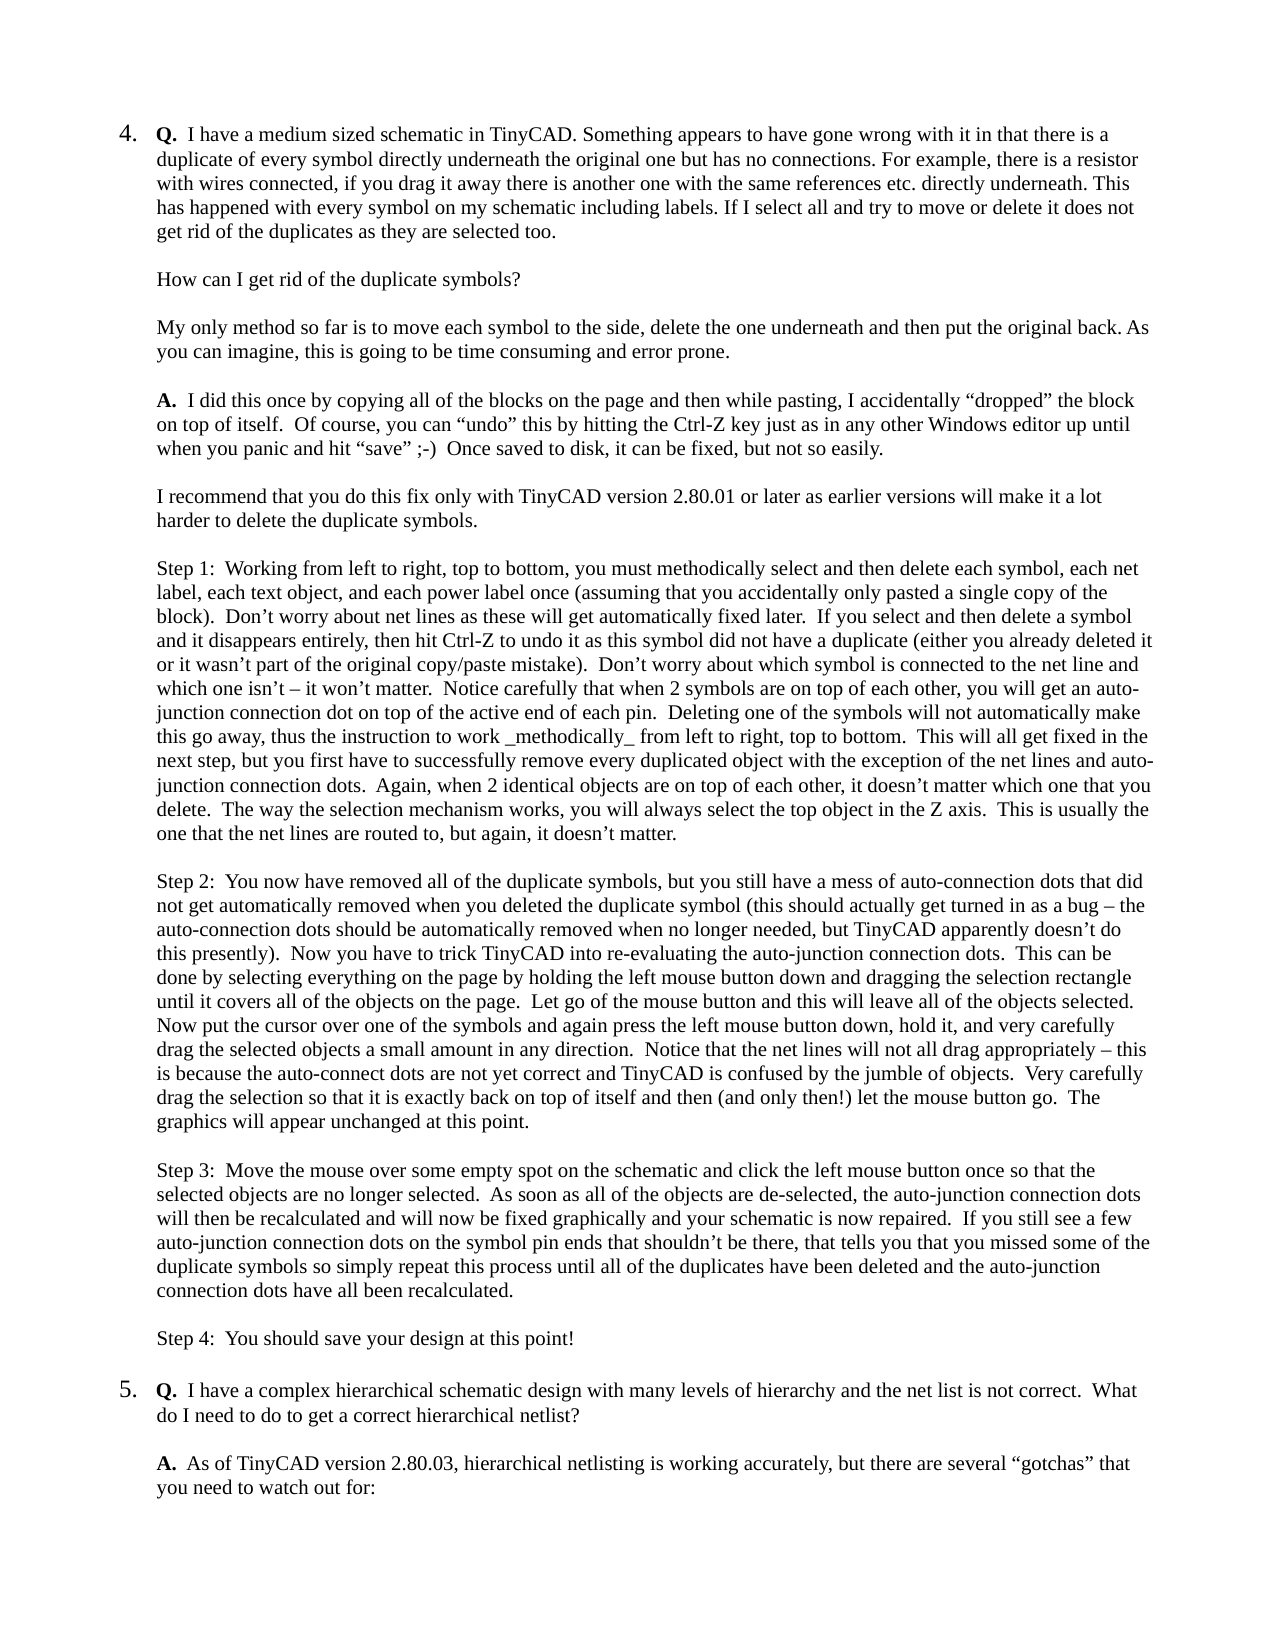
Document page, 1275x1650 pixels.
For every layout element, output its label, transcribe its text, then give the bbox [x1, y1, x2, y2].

list Q. I have a medium sized schematic in TinyCAD. Something appears to have gone wrong with it in that there is a duplicate of every symbol directly underneath the original one but has no connections. For example, there is a resistor with wires connected, if you drag it away there is another one with the same references etc. directly underneath. This has happened with every symbol on my schematic including labels. If I select all and try to move or delete it does not get rid of the duplicates as they are selected too. How can I get rid of the duplicate symbols? My only method so far is to move each symbol to the side, delete the one underneath and then put the original back. As you can imagine, this is going to be time consuming and error prone. A. I did this once by copying all of the blocks on the page and then while pasting, I accidentally “dropped” the block on top of itself. Of course, you can “undo” this by hitting the Ctrl-Z key just as in any other Windows editor up until when you panic and hit “save” ;-) Once saved to disk, it can be fixed, but not so easily. I recommend that you do this fix only with TinyCAD version 2.80.01 or later as earlier versions will make it a lot harder to delete the duplicate symbols. Step 1: Working from left to right, top to bottom, you must methodically select and then delete each symbol, each net label, each text object, and each power label once (assuming that you accidentally only pasted a single copy of the block). Don’t worry about net lines as these will get automatically fixed later. If you select and then delete a symbol and it disappears entirely, then hit Ctrl-Z to undo it as this symbol did not have a duplicate (either you already deleted it or it wasn’t part of the original copy/paste mistake). Don’t worry about which symbol is connected to the net line and which one isn’t – it won’t matter. Notice carefully that when 2 symbols are on top of each other, you will get an auto-junction connection dot on top of the active end of each pin. Deleting one of the symbols will not automatically make this go away, thus the instruction to work _methodically_ from left to right, top to bottom. This will all get fixed in the next step, but you first have to successfully remove every duplicated object with the exception of the net lines and auto-junction connection dots. Again, when 2 identical objects are on top of each other, it doesn’t matter which one that you delete. The way the selection mechanism works, you will always select the top object in the Z axis. This is usually the one that the net lines are routed to, but again, it doesn’t matter. Step 2: You now have removed all of the duplicate symbols, but you still have a mess of auto-connection dots that did not get automatically removed when you deleted the duplicate symbol (this should actually get turned in as a bug – the auto-connection dots should be automatically removed when no longer needed, but TinyCAD apparently doesn’t do this presently). Now you have to trick TinyCAD into re-evaluating the auto-junction connection dots. This can be done by selecting everything on the page by holding the left mouse button down and dragging the selection rectangle until it covers all of the objects on the page. Let go of the mouse button and this will leave all of the objects selected. Now put the cursor over one of the symbols and again press the left mouse button down, hold it, and very carefully drag the selected objects a small amount in any direction. Notice that the net lines will not all drag appropriately – this is because the auto-connect dots are not yet correct and TinyCAD is confused by the jumble of objects. Very carefully drag the selection so that it is exactly back on top of itself and then (and only then!) let the mouse button go. The graphics will appear unchanged at this point. Step 3: Move the mouse over some empty spot on the schematic and click the left mouse button once so that the selected objects are no longer selected. As soon as all of the objects are de-selected, the auto-junction connection dots will then be recalculated and will now be fixed graphically and your schematic is now repaired. If you still see a few auto-junction connection dots on the symbol pin ends that shouldn’t be there, that tells you that you missed some of the duplicate symbols so simply repeat this process until all of the duplicates have been deleted and the auto-junction connection dots have all been recalculated. Step 4: You should save your design at this point! [119, 118, 1157, 1350]
list Q. I have a complex hierarchical schematic design with many levels of hierarchy and the net list is not correct. What do I need to do to get a correct hierarchical netlist? A. As of TinyCAD version 2.80.03, hierarchical netlisting is working accurately, but there are several “gotchas” that you need to watch out for: [119, 1374, 1157, 1523]
